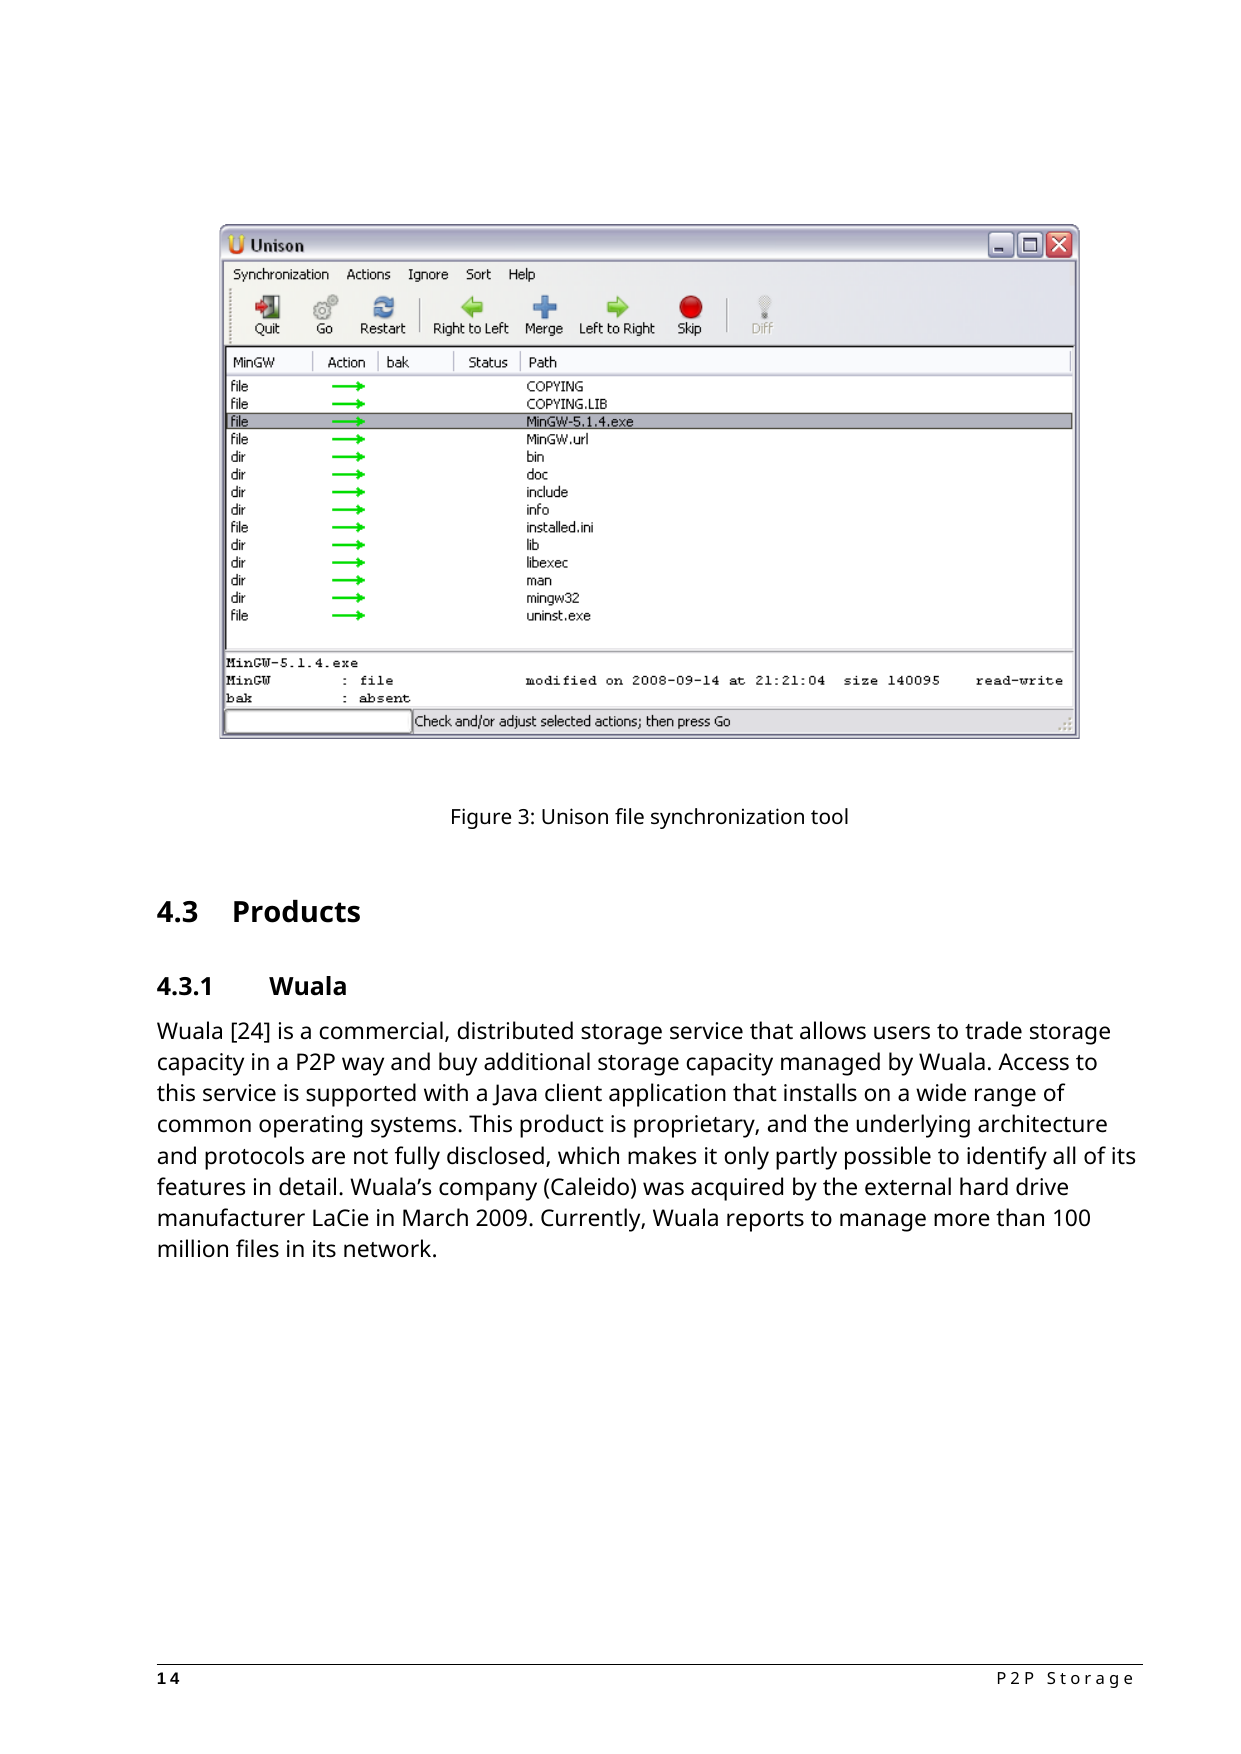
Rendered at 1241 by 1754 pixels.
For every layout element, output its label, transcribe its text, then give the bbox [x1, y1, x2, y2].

picture [219, 224, 1080, 739]
text Figure 3: Unison file synchronization tool [157, 802, 1143, 831]
subtitle Products [157, 891, 1143, 931]
subtitle Wuala [157, 968, 1143, 1002]
text Wuala [24] is a commercial, distributed storage service that allows users to trade storage capacity in a P2P way and buy additional storage capacity managed by Wuala. Access to this service is supported with a Java client application that installs on a wide range of common operating systems. This product is proprietary, and the underlying architecture and protocols are not fully disclosed, which makes it only partly possible to identify all of its features in detail. Wuala’s company (Caleido) was acquired by the external hard drive manufacturer LaCie in March 2009. Currently, Wuala reports to manage more than 100 million files in its network. [157, 1015, 1143, 1265]
